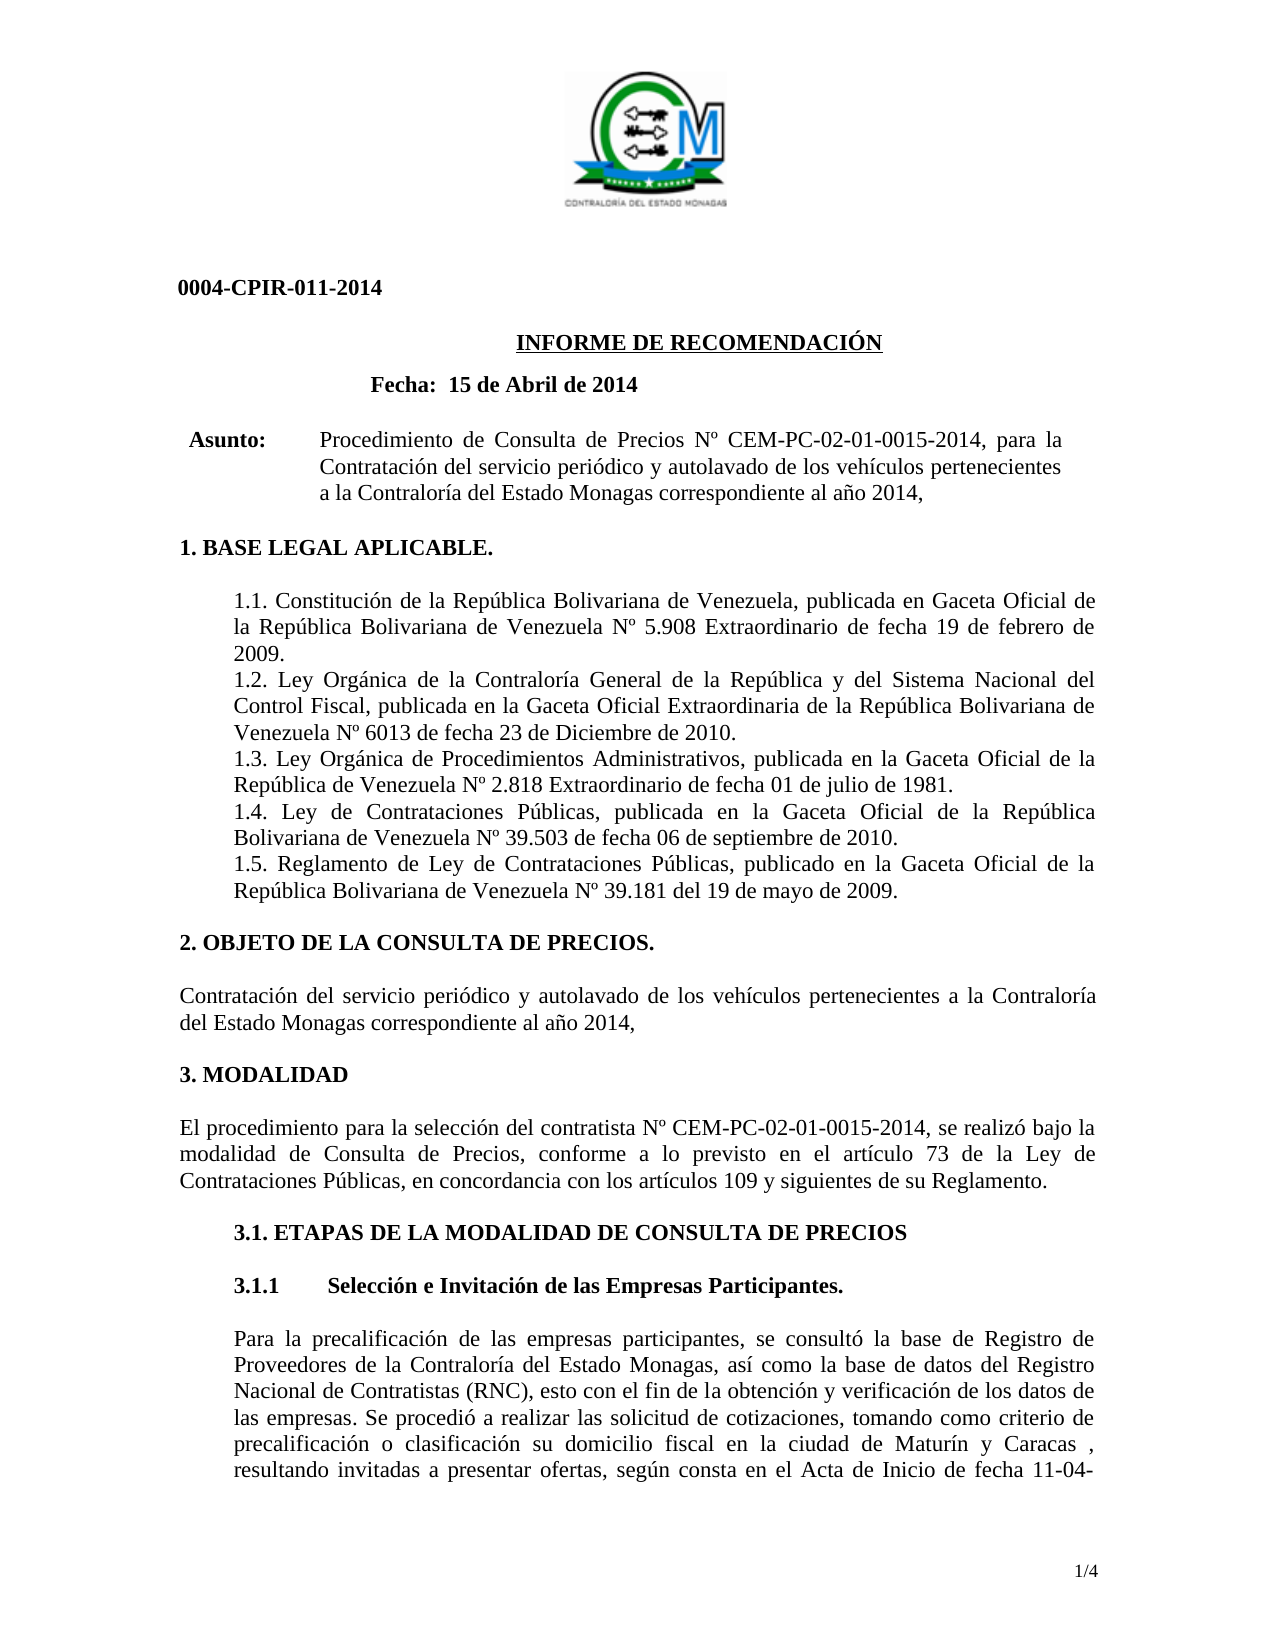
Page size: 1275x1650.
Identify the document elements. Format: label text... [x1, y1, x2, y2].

table_cell Fecha: 15 de Abril de 2014 [359, 371, 1039, 398]
text 1.2. Ley Orgánica de la Contraloría General de la República y del Sistema Nacional del Control Fiscal, publicada en la Gaceta Oficial Extraordinaria de la República Bolivariana de Venezuela Nº 6013 de fecha 23 de Diciembre de 2010. [233, 666, 1095, 745]
text 3.1. ETAPAS DE LA MODALIDAD DE CONSULTA DE PRECIOS [233, 1219, 1096, 1246]
text 1. BASE LEGAL APLICABLE. [179, 534, 1096, 561]
text Para la precalificación de las empresas participantes, se consultó la base de Registro de Proveedores de la Contraloría del Estado Monagas, así como la base de datos del Registro Nacional de Contratistas (RNC), esto con el fin de la obtención y verificación de los datos de las empresas. Se procedió a realizar las solicitud de cotizaciones, tomando como criterio de precalificación o clasificación su domicilio fiscal en la ciudad de Maturín y Caracas , resultando invitadas a presentar ofertas, según consta en el Acta de Inicio de fecha 11-04- [233, 1325, 1094, 1483]
text 1.5. Reglamento de Ley de Contrataciones Públicas, publicado en la Gaceta Oficial de la República Bolivariana de Venezuela Nº 39.181 del 19 de mayo de 2009. [233, 850, 1095, 903]
table_header Asunto: [177, 426, 308, 505]
text 2. OBJETO DE LA CONSULTA DE PRECIOS. [179, 929, 1096, 956]
text 1.1. Constitución de la República Bolivariana de Venezuela, publicada en Gaceta Oficial de la República Bolivariana de Venezuela Nº 5.908 Extraordinario de fecha 19 de febrero de 2009. [233, 587, 1095, 666]
table_header Procedimiento de Consulta de Precios Nº CEM-PC-02-01-0015-2014, para la Contratación del servicio periódico y autolavado de los vehículos pertenecientes a la Contraloría del Estado Monagas correspondiente al año 2014, [308, 426, 1074, 505]
text Contratación del servicio periódico y autolavado de los vehículos pertenecientes a la Contraloría del Estado Monagas correspondiente al año 2014, [179, 982, 1098, 1035]
text 1.4. Ley de Contrataciones Públicas, publicada en la Gaceta Oficial de la República Bolivariana de Venezuela Nº 39.503 de fecha 06 de septiembre de 2010. [233, 798, 1095, 850]
text 3. MODALIDAD [179, 1061, 1096, 1088]
text El procedimiento para la selección del contratista Nº CEM-PC-02-01-0015-2014, se realizó bajo la modalidad de Consulta de Precios, conforme a lo previsto en el artículo 73 de la Ley de Contrataciones Públicas, en concordancia con los artículos 109 y siguientes de su Reglamento. [179, 1114, 1096, 1193]
list Selección e Invitación de las Empresas Participantes. [233, 1272, 1096, 1298]
table_header INFORME DE RECOMENDACIÓN [359, 313, 1039, 371]
picture [562, 69, 730, 210]
text 0004-CPIR-011-2014 [177, 274, 1098, 301]
text 1.3. Ley Orgánica de Procedimientos Administrativos, publicada en la Gaceta Oficial de la República de Venezuela Nº 2.818 Extraordinario de fecha 01 de julio de 1981. [233, 745, 1095, 798]
